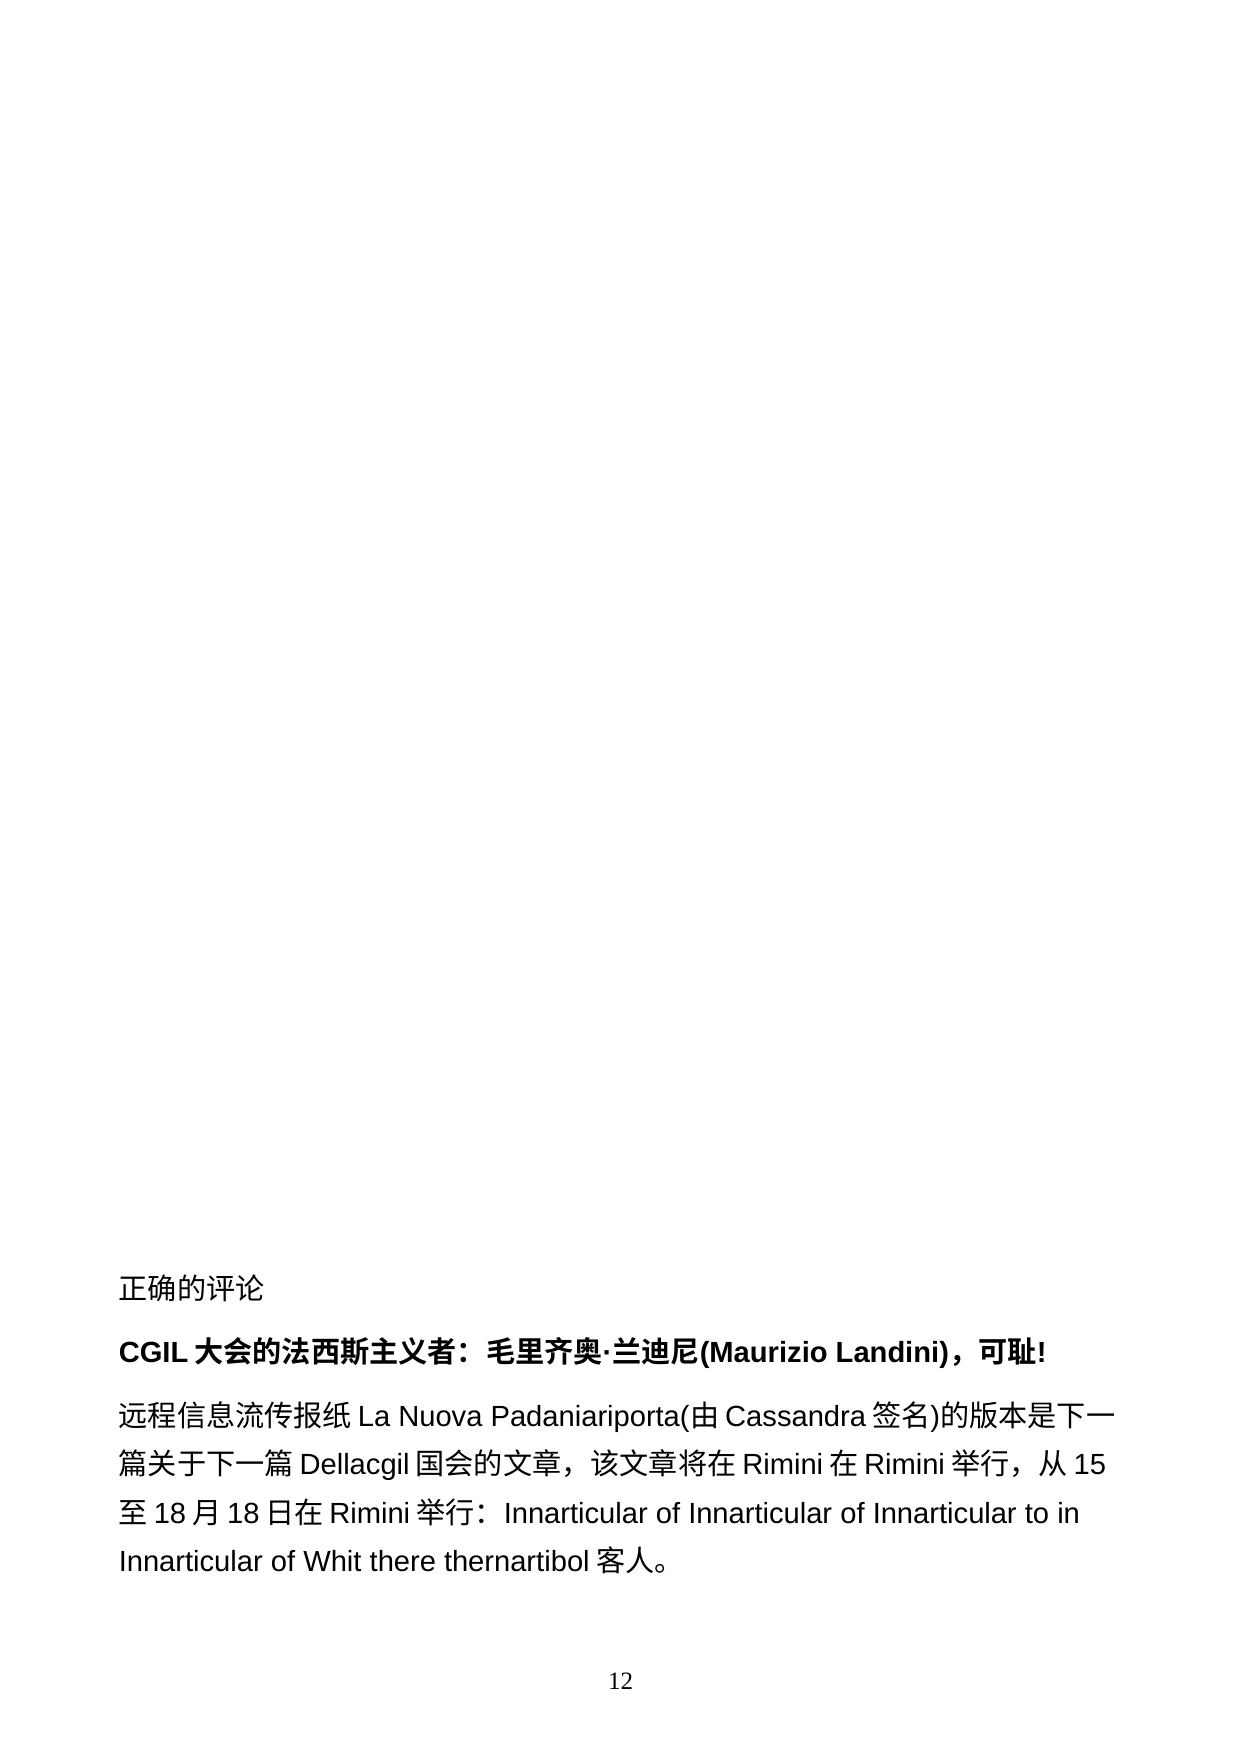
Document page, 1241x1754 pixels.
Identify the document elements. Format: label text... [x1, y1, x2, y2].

text CGIL大会的法西斯主义者：毛里齐奥·兰迪尼(Maurizio Landini)，可耻! [118, 1329, 1122, 1371]
text 远程信息流传报纸La Nuova Padaniariporta(由Cassandra签名)的版本是下一篇关于下一篇Dellacgil国会的文章，该文章将在Rimini在Rimini举行，从15至18月18日在Rimini举行：Innarticular of Innarticular of Innarticular to in Innarticular of Whit there thernartibol客人。 [118, 1392, 1122, 1580]
text 正确的评论 [118, 118, 1122, 1308]
